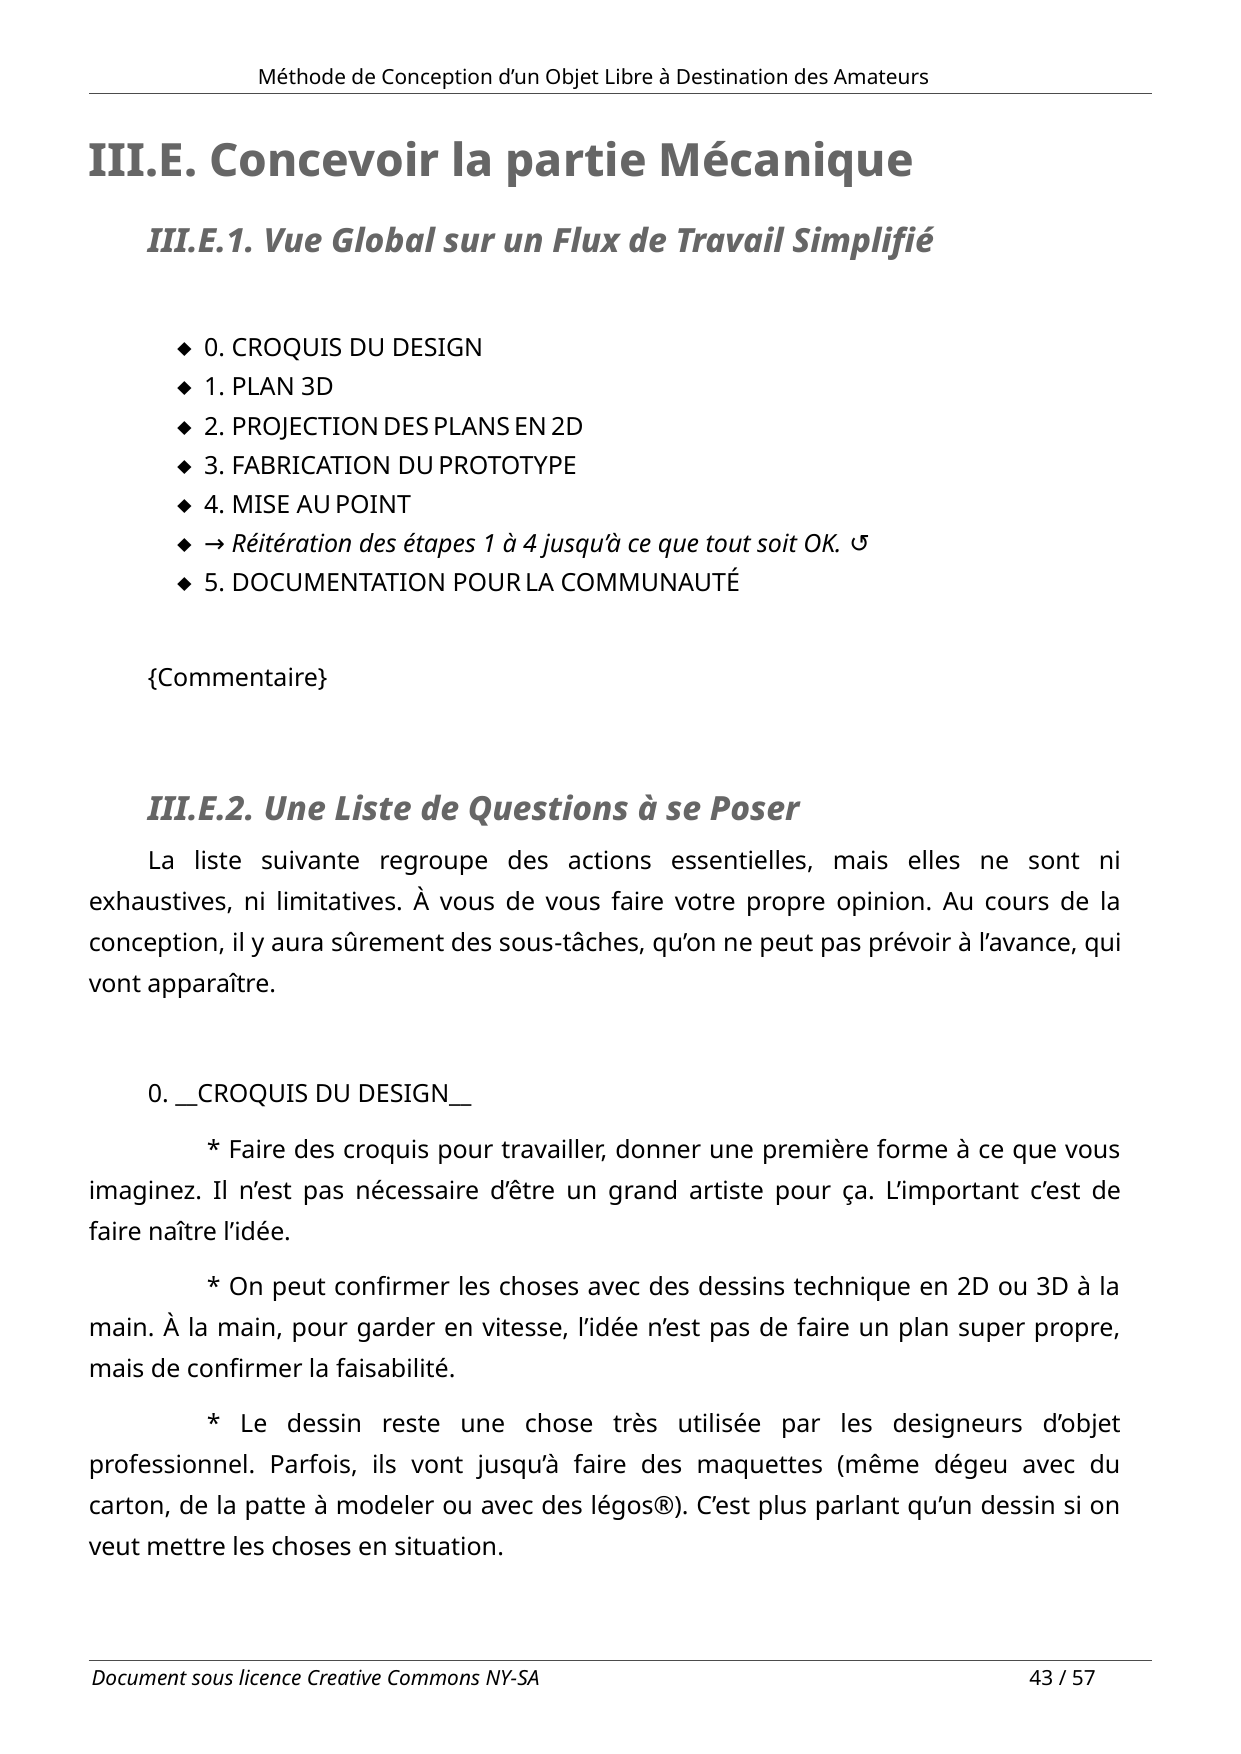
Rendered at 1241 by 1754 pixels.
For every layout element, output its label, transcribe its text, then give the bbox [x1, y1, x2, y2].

text {Commentaire} [88, 659, 1122, 693]
subtitle Une Liste de Questions à se Poser [148, 785, 1152, 830]
subtitle Vue Global sur un Flux de Travail Simplifié [148, 216, 1152, 262]
subtitle Concevoir la partie Mécanique [88, 127, 1152, 189]
text * Le dessin reste une chose très utilisée par les designeurs d’objet professionnel. Parfois, ils vont jusqu’à faire des maquettes (même dégeu avec du carton, de la patte à modeler ou avec des légos®). C’est plus parlant qu’un dessin si on veut mettre les choses en situation. [88, 1406, 1122, 1562]
text 0. __CROQUIS DU DESIGN__ [88, 1076, 1122, 1110]
list 2. PROJECTION DES PLANS EN 2D [177, 408, 1152, 442]
list 1. PLAN 3D [177, 369, 1152, 403]
text * Faire des croquis pour travailler, donner une première forme à ce que vous imaginez. Il n’est pas nécessaire d’être un grand artiste pour ça. L’important c’est de faire naître l’idée. [88, 1131, 1122, 1247]
text La liste suivante regroupe des actions essentielles, mais elles ne sont ni exhaustives, ni limitatives. À vous de vous faire votre propre opinion. Au cours de la conception, il y aura sûrement des sous‑tâches, qu’on ne peut pas prévoir à l’avance, qui vont apparaître. [88, 843, 1122, 999]
text * On peut confirmer les choses avec des dessins technique en 2D ou 3D à la main. À la main, pour garder en vitesse, l’idée n’est pas de faire un plan super propre, mais de confirmer la faisabilité. [88, 1268, 1122, 1384]
list → Réitération des étapes 1 à 4 jusqu’à ce que tout soit OK. ↺ [177, 526, 1152, 560]
list 4. MISE AU POINT [177, 486, 1152, 521]
list 3. FABRICATION DU PROTOTYPE [177, 447, 1152, 481]
list 0. CROQUIS DU DESIGN [177, 330, 1152, 364]
list 5. DOCUMENTATION POUR LA COMMUNAUTÉ [177, 565, 1152, 599]
